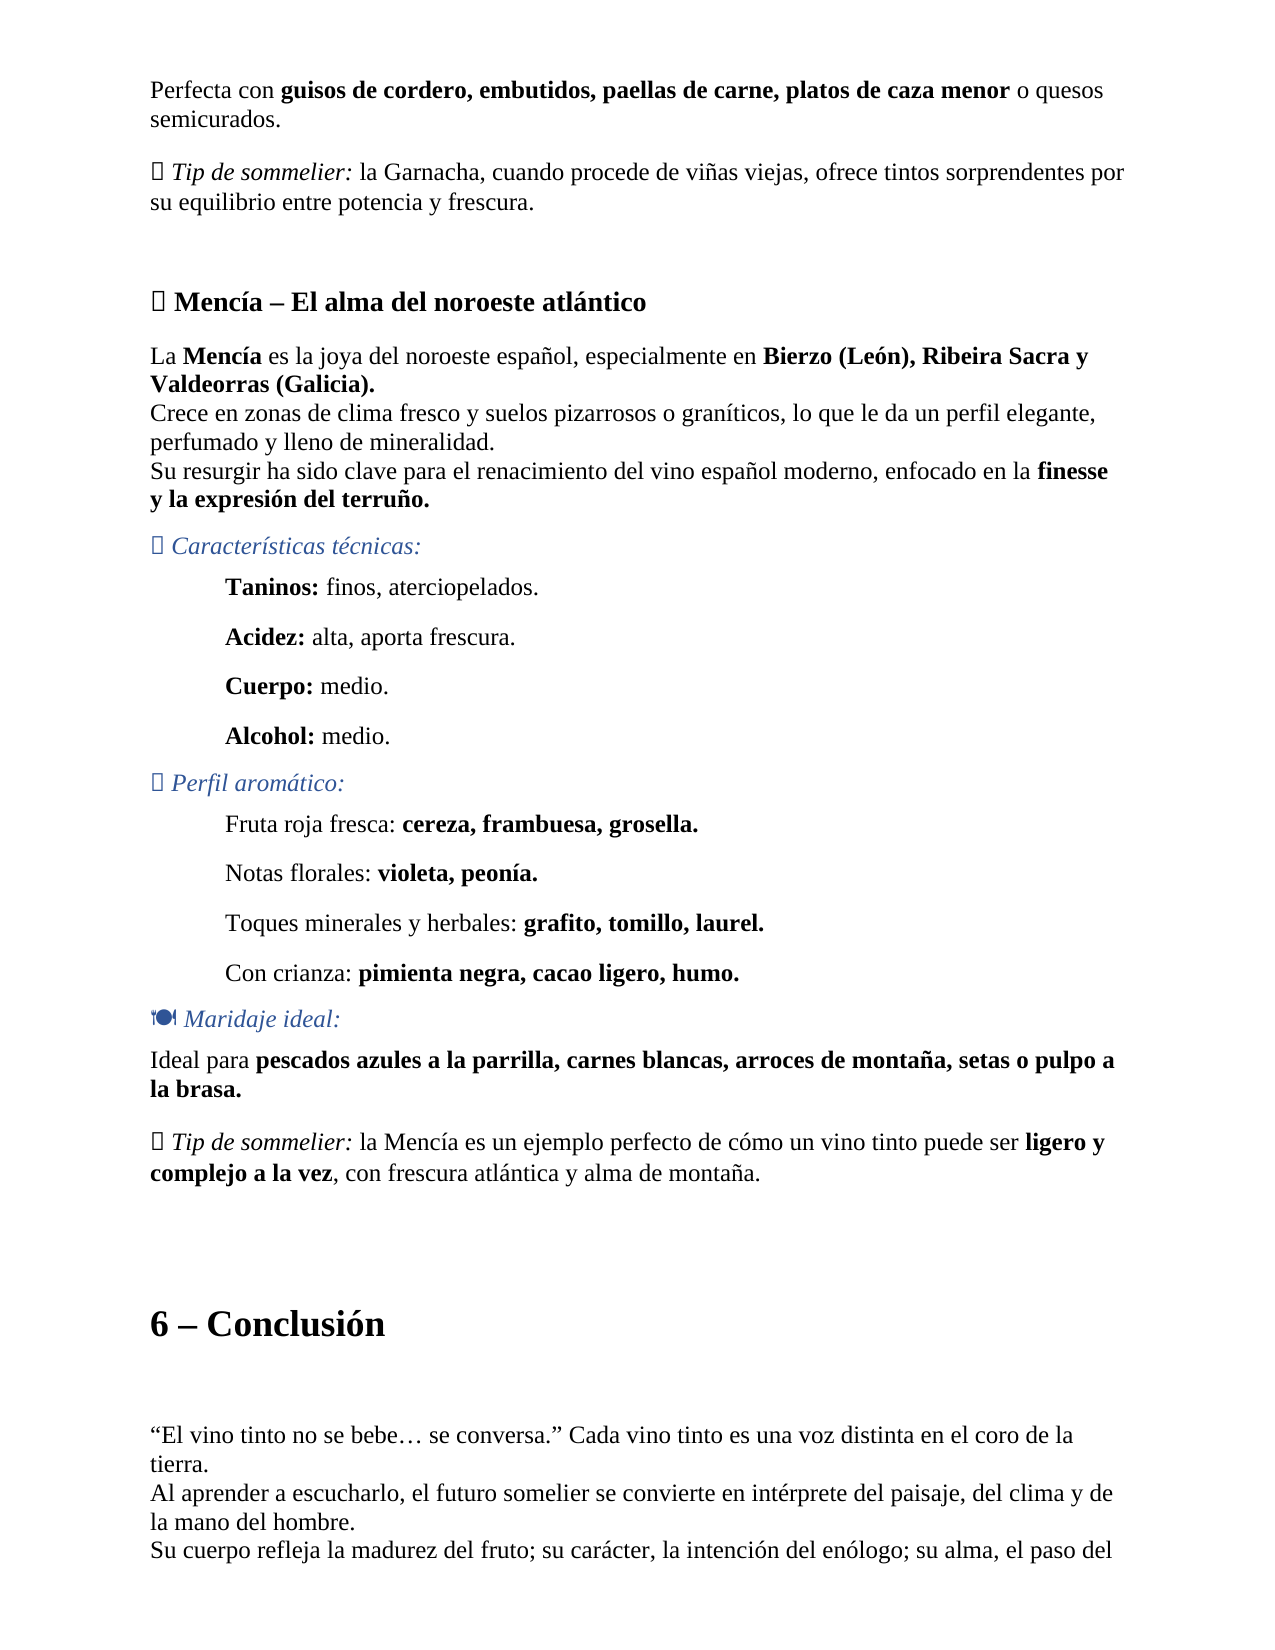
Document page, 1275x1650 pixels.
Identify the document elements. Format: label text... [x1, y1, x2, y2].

text 🍇 Mencía – El alma del noroeste atlántico [150, 282, 1125, 320]
text Perfecta con guisos de cordero, embutidos, paellas de carne, platos de caza menor o quesos semicurados. [150, 75, 1125, 132]
list Notas florales: violeta, peonía. [187, 858, 1125, 887]
text La Mencía es la joya del noroeste español, especialmente en Bierzo (León), Ribeira Sacra y Valdeorras (Galicia). Crece en zonas de clima fresco y suelos pizarrosos o graníticos, lo que le da un perfil elegante, perfumado y lleno de mineralidad. Su resurgir ha sido clave para el renacimiento del vino español moderno, enfocado en la finesse y la expresión del terruño. [150, 341, 1125, 513]
text 💬 Tip de sommelier: la Garnacha, cuando procede de viñas viejas, ofrece tintos sorprendentes por su equilibrio entre potencia y frescura. [150, 153, 1125, 216]
list Taninos: finos, aterciopelados. [187, 572, 1125, 601]
text Ideal para pescados azules a la parrilla, carnes blancas, arroces de montaña, setas o pulpo a la brasa. [150, 1045, 1125, 1103]
list Toques minerales y herbales: grafito, tomillo, laurel. [187, 908, 1125, 937]
text 🧪 Características técnicas: [150, 528, 1125, 562]
text “El vino tinto no se bebe… se conversa.” Cada vino tinto es una voz distinta en el coro de la tierra. Al aprender a escucharlo, el futuro somelier se convierte en intérprete del paisaje, del clima y de la mano del hombre. Su cuerpo refleja la madurez del fruto; su carácter, la intención del enólogo; su alma, el paso del [150, 1420, 1125, 1564]
list Cuerpo: medio. [187, 671, 1125, 700]
text 6 – Conclusión [150, 1302, 1125, 1345]
list Fruta roja fresca: cereza, frambuesa, grosella. [187, 809, 1125, 838]
text 🍽 Maridaje ideal: [150, 1001, 1125, 1035]
list Acidez: alta, aporta frescura. [187, 622, 1125, 651]
list Con crianza: pimienta negra, cacao ligero, humo. [187, 958, 1125, 986]
list Alcohol: medio. [187, 721, 1125, 750]
text 🌿 Perfil aromático: [150, 764, 1125, 798]
text 💬 Tip de sommelier: la Mencía es un ejemplo perfecto de cómo un vino tinto puede ser ligero y complejo a la vez, con frescura atlántica y alma de montaña. [150, 1124, 1125, 1187]
